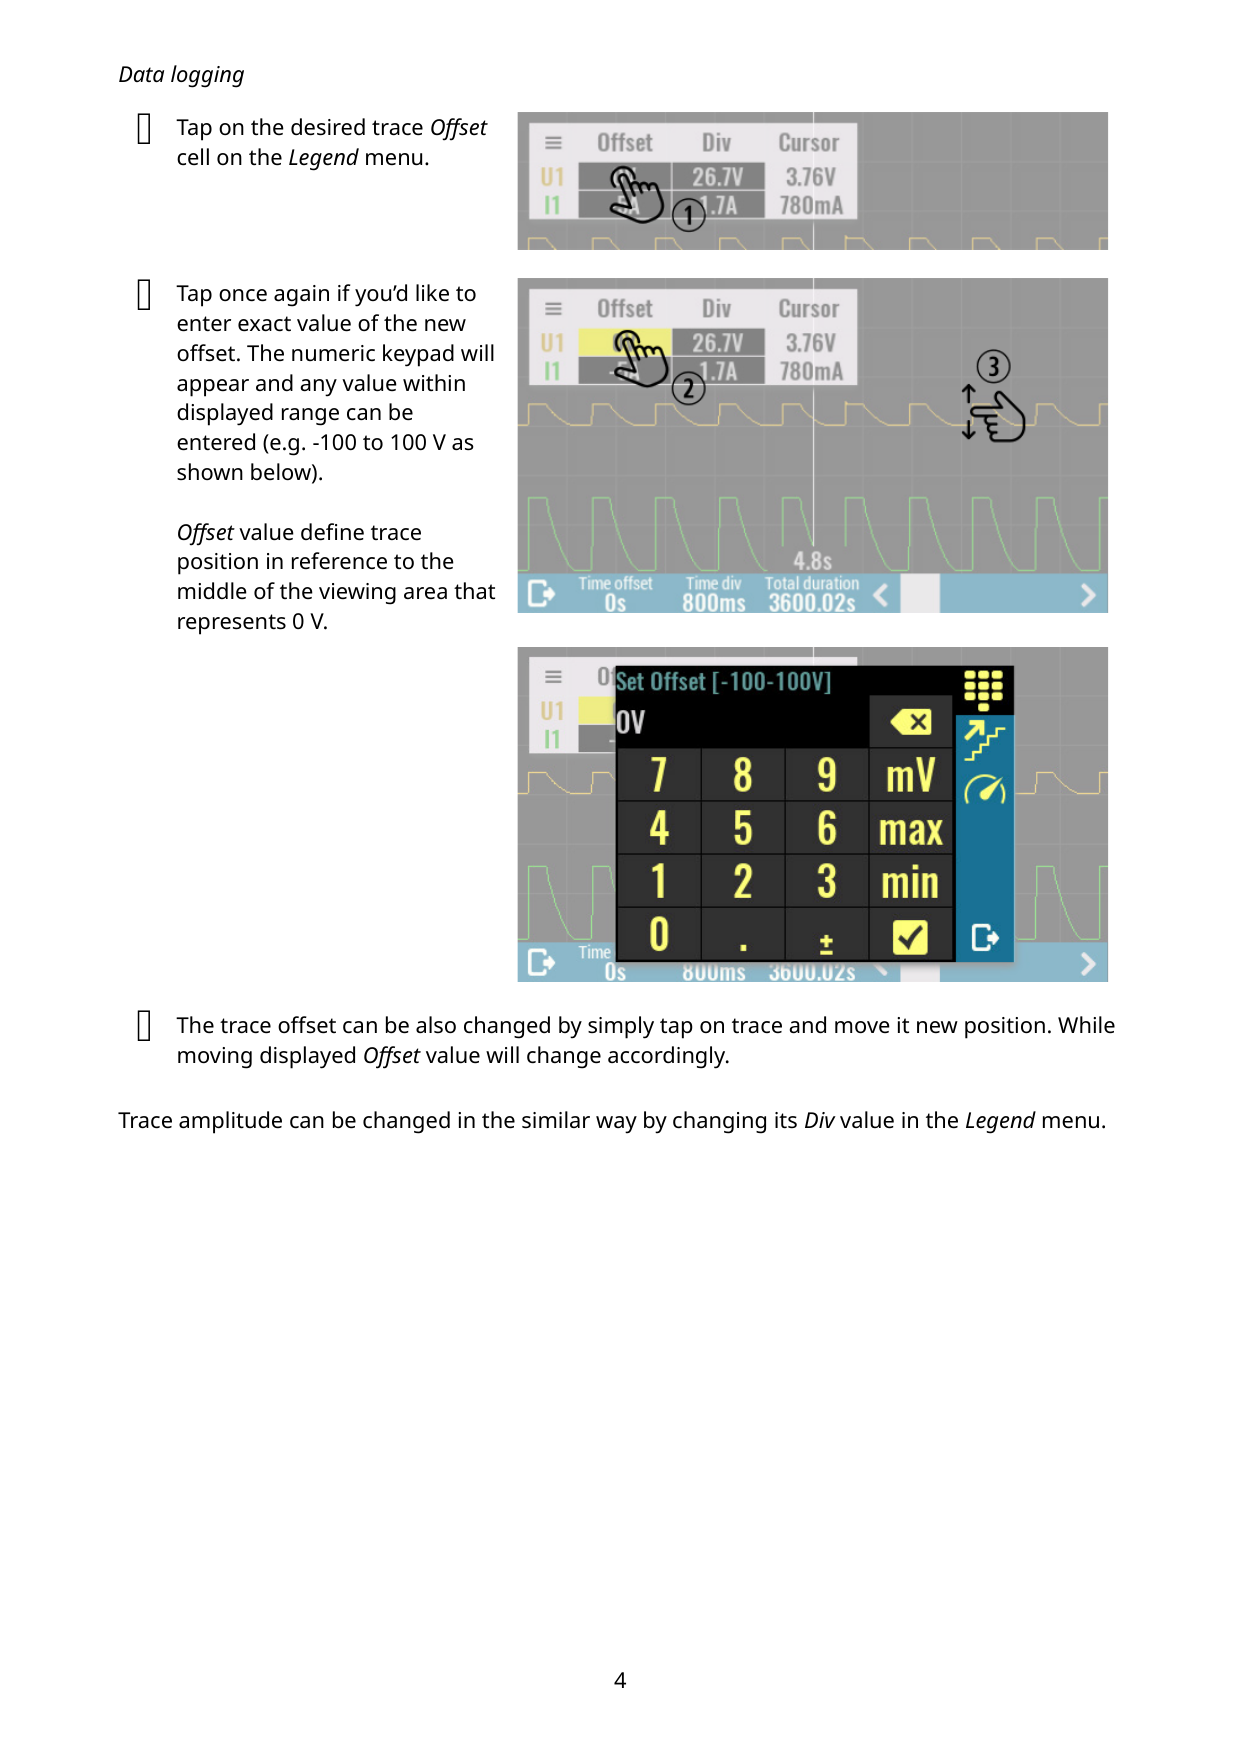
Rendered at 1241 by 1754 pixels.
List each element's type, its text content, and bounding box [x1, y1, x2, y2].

table_cell [171, 641, 503, 1004]
table_cell  [118, 107, 171, 272]
picture [517, 112, 1109, 250]
picture [517, 647, 1109, 982]
table_cell Tap once again if you’d like to enter exact value of the new offset. The numeric keypad will appear and any value within displayed range can be entered (e.g. -100 to 100 V as shown below). Offset value define trace position in reference to the middle of the viewing area that represents 0 V. [171, 273, 503, 641]
table_cell  [118, 273, 171, 641]
table_cell [118, 641, 171, 1004]
table_cell [503, 107, 1123, 249]
table_cell [503, 250, 1123, 272]
table_cell Tap on the desired trace Offset cell on the Legend menu. [171, 107, 503, 272]
table_cell [503, 273, 1123, 641]
table_cell The trace offset can be also changed by simply tap on trace and move it new position. While moving displayed Offset value will change accordingly. [171, 1004, 1123, 1075]
table_cell  [118, 1004, 171, 1075]
table_cell [503, 641, 1123, 1004]
text Trace amplitude can be changed in the similar way by changing its Div value in the Legend menu. [118, 1105, 1122, 1135]
picture [517, 278, 1109, 613]
